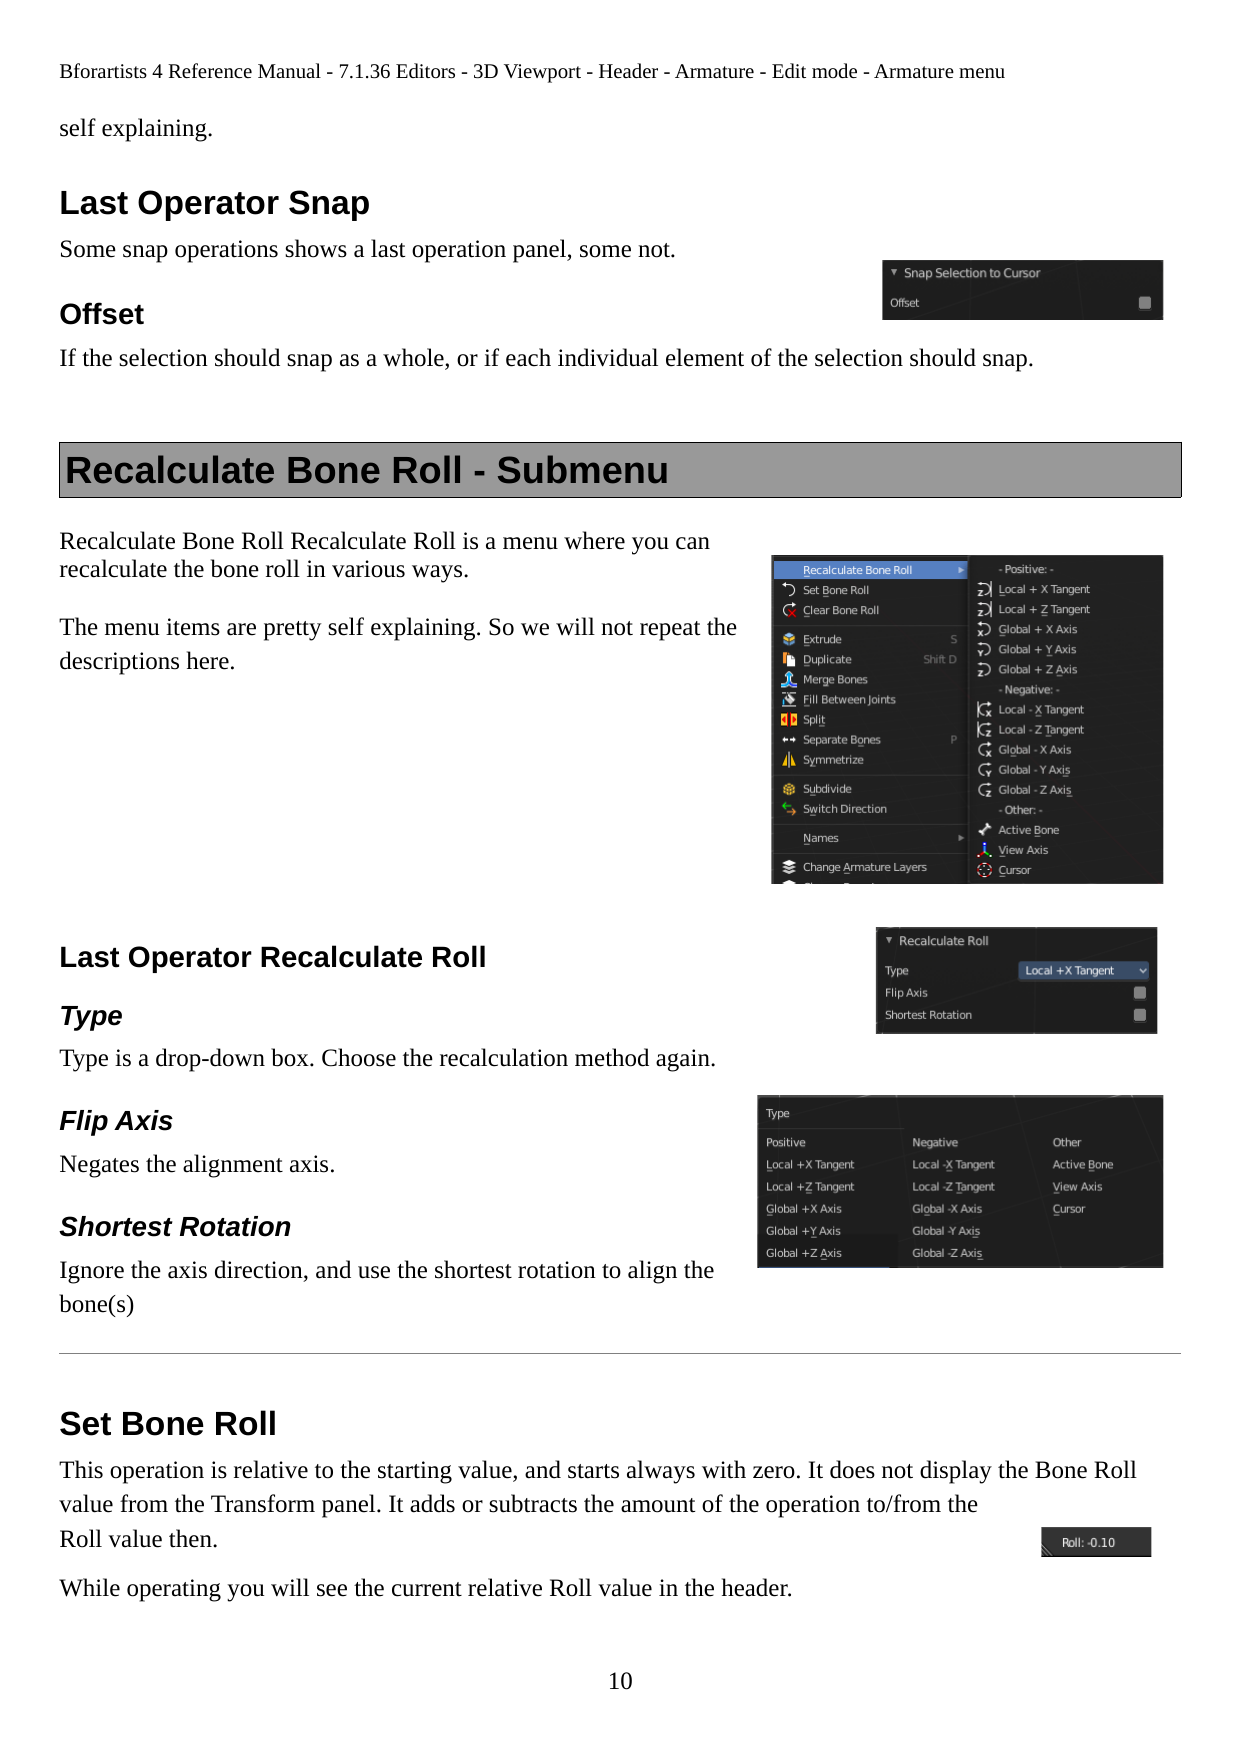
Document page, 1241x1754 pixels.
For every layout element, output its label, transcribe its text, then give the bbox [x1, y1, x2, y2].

text Type is a drop-down box. Choose the recalculation method again. [59, 1043, 1181, 1072]
picture [771, 555, 1164, 884]
subtitle [1158, 999, 1181, 1031]
subtitle Shortest Rotation [59, 1211, 757, 1243]
text This operation is relative to the starting value, and starts always with zero. It does not display the Bone Roll value from the Transform panel. It adds or subtracts the amount of the operation to/from the Roll value then. [59, 1455, 1181, 1552]
text Recalculate Bone Roll Recalculate Roll is a menu where you can recalculate the bone roll in various ways. [59, 526, 1181, 583]
text If the selection should snap as a whole, or if each individual element of the selection should snap. [59, 343, 1181, 372]
subtitle [1164, 1105, 1181, 1137]
text self explaining. [59, 113, 1181, 141]
table_header Recalculate Bone Roll - Submenu [60, 443, 1181, 497]
picture [1041, 1527, 1152, 1557]
picture [757, 1095, 1164, 1268]
subtitle Flip Axis [59, 1105, 757, 1137]
subtitle [1158, 940, 1181, 974]
subtitle Last Operator Recalculate Roll [59, 940, 875, 974]
text Some snap operations shows a last operation panel, some not. [59, 234, 1181, 262]
subtitle Offset [59, 297, 1181, 331]
picture [875, 927, 1158, 1034]
subtitle [1164, 1211, 1181, 1243]
text The menu items are pretty self explaining. So we will not repeat the descriptions here. [59, 612, 771, 675]
picture [882, 260, 1164, 320]
text Negates the alignment axis. [59, 1149, 757, 1178]
subtitle Set Bone Roll [59, 1404, 1181, 1442]
text Ignore the axis direction, and use the shortest rotation to align the bone(s) [59, 1255, 1181, 1318]
text While operating you will see the current relative Roll value in the header. [59, 1573, 1181, 1602]
subtitle Type [59, 999, 875, 1031]
subtitle Last Operator Snap [59, 182, 1181, 221]
